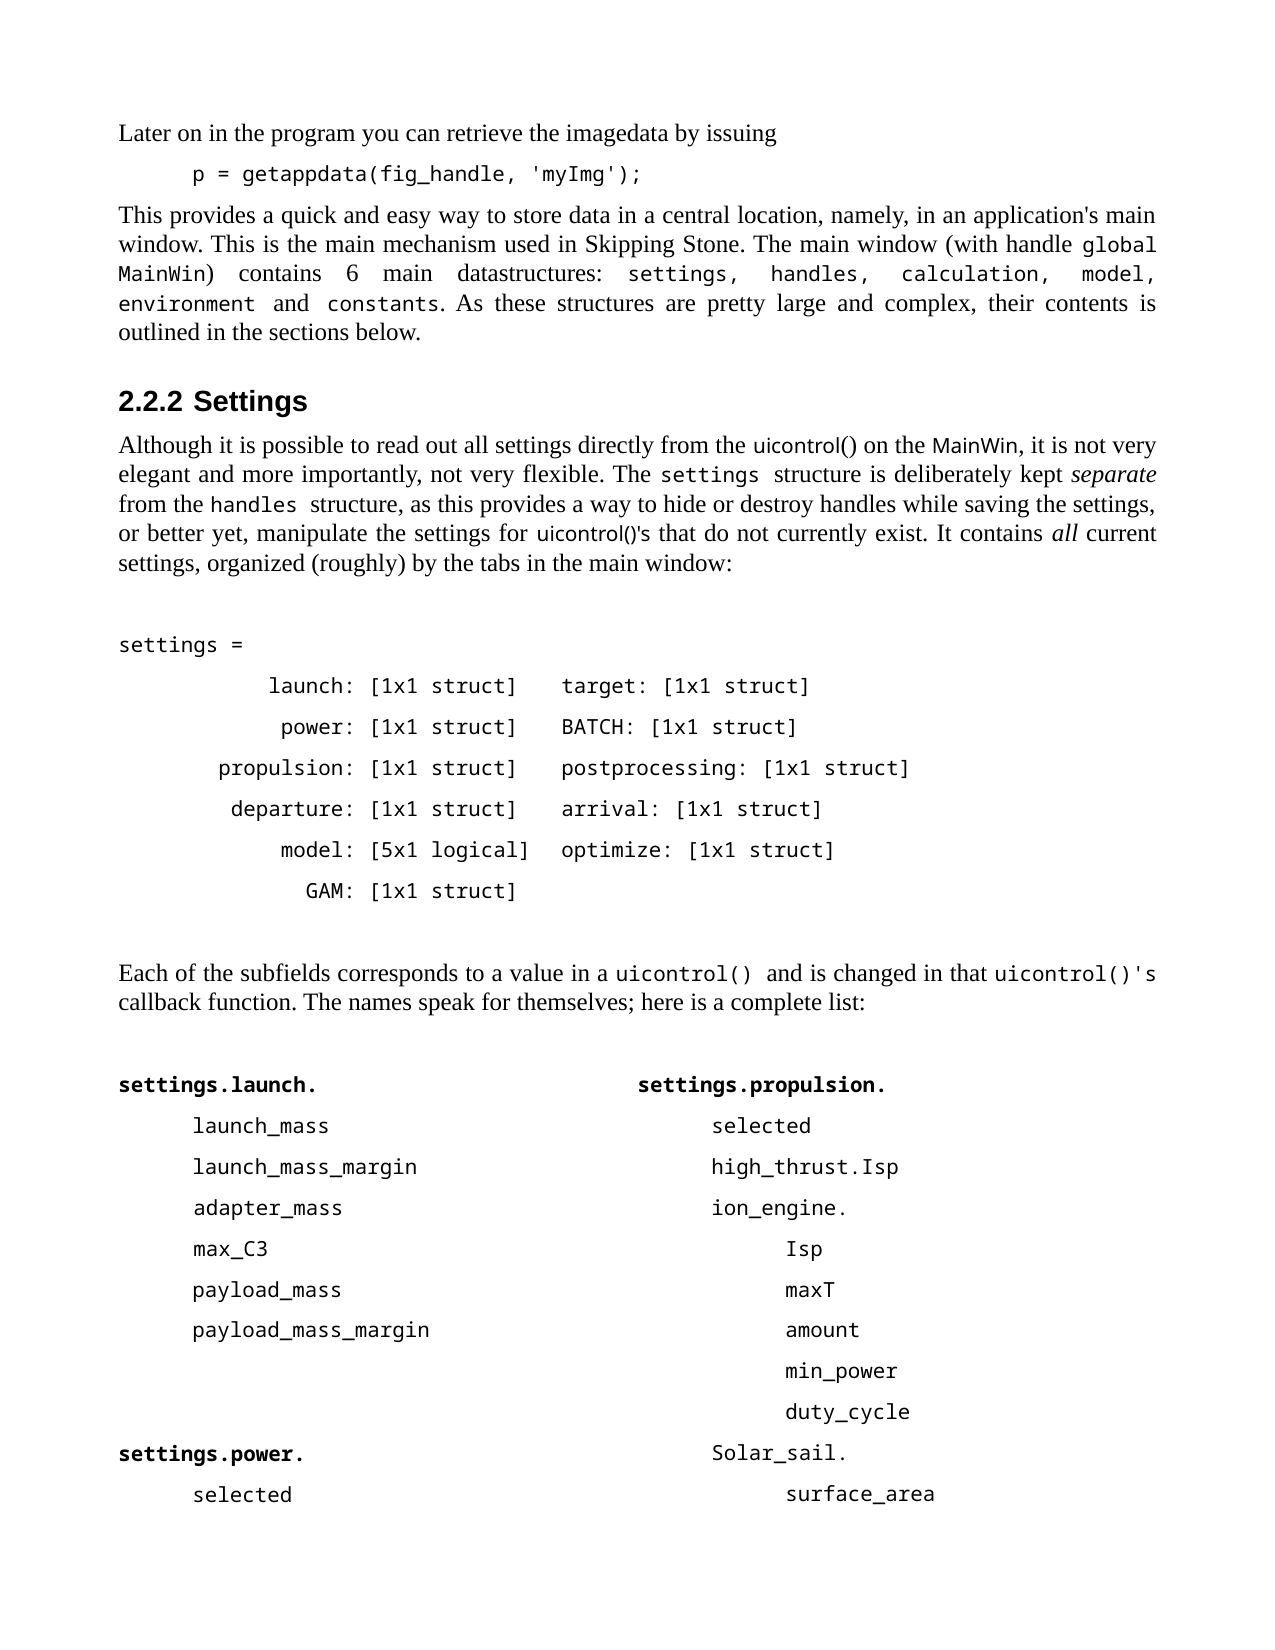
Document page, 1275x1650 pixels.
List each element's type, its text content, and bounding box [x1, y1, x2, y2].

text Later on in the program you can retrieve the imagedata by issuing [118, 118, 1157, 147]
subtitle Settings [118, 384, 1157, 417]
text Each of the subfields corresponds to a value in a uicontrol() and is changed in that uicontrol()'s callback function. The names speak for themselves; here is a complete list: [118, 958, 1157, 1016]
text departure: [1x1 struct] arrival: [1x1 struct] [118, 794, 1157, 822]
text This provides a quick and easy way to store data in a central location, namely, in an application's main window. This is the main mechanism used in Skipping Stone. The main window (with handle global MainWin) contains 6 main datastructures: settings, handles, calculation, model, environment and constants. As these structures are pretty large and complex, their contents is outlined in the sections below. [118, 200, 1157, 346]
text power: [1x1 struct] BATCH: [1x1 struct] [118, 712, 1157, 741]
text launch: [1x1 struct] target: [1x1 struct] [118, 671, 1157, 699]
table_header settings.launch. launch_mass launch_mass_margin adapter_mass max_C3 payload_mass payload_mass_margin settings.power. selected [118, 1070, 637, 1521]
text propulsion: [1x1 struct] postprocessing: [1x1 struct] [118, 753, 1157, 781]
text GAM: [1x1 struct] [118, 876, 1157, 904]
text settings = [118, 630, 1157, 659]
text p = getappdata(fig_handle, 'myImg'); [118, 159, 1157, 188]
text model: [5x1 logical] optimize: [1x1 struct] [118, 835, 1157, 863]
text Although it is possible to read out all settings directly from the uicontrol() on the MainWin, it is not very elegant and more importantly, not very flexible. The settings structure is deliberately kept separate from the handles structure, as this provides a way to hide or destroy handles while saving the settings, or better yet, manipulate the settings for uicontrol()'s that do not currently exist. It contains all current settings, organized (roughly) by the tabs in the main window: [118, 430, 1157, 576]
table_header settings.propulsion. selected high_thrust.Isp ion_engine. Isp maxT amount min_power duty_cycle Solar_sail. surface_area [638, 1070, 1157, 1521]
